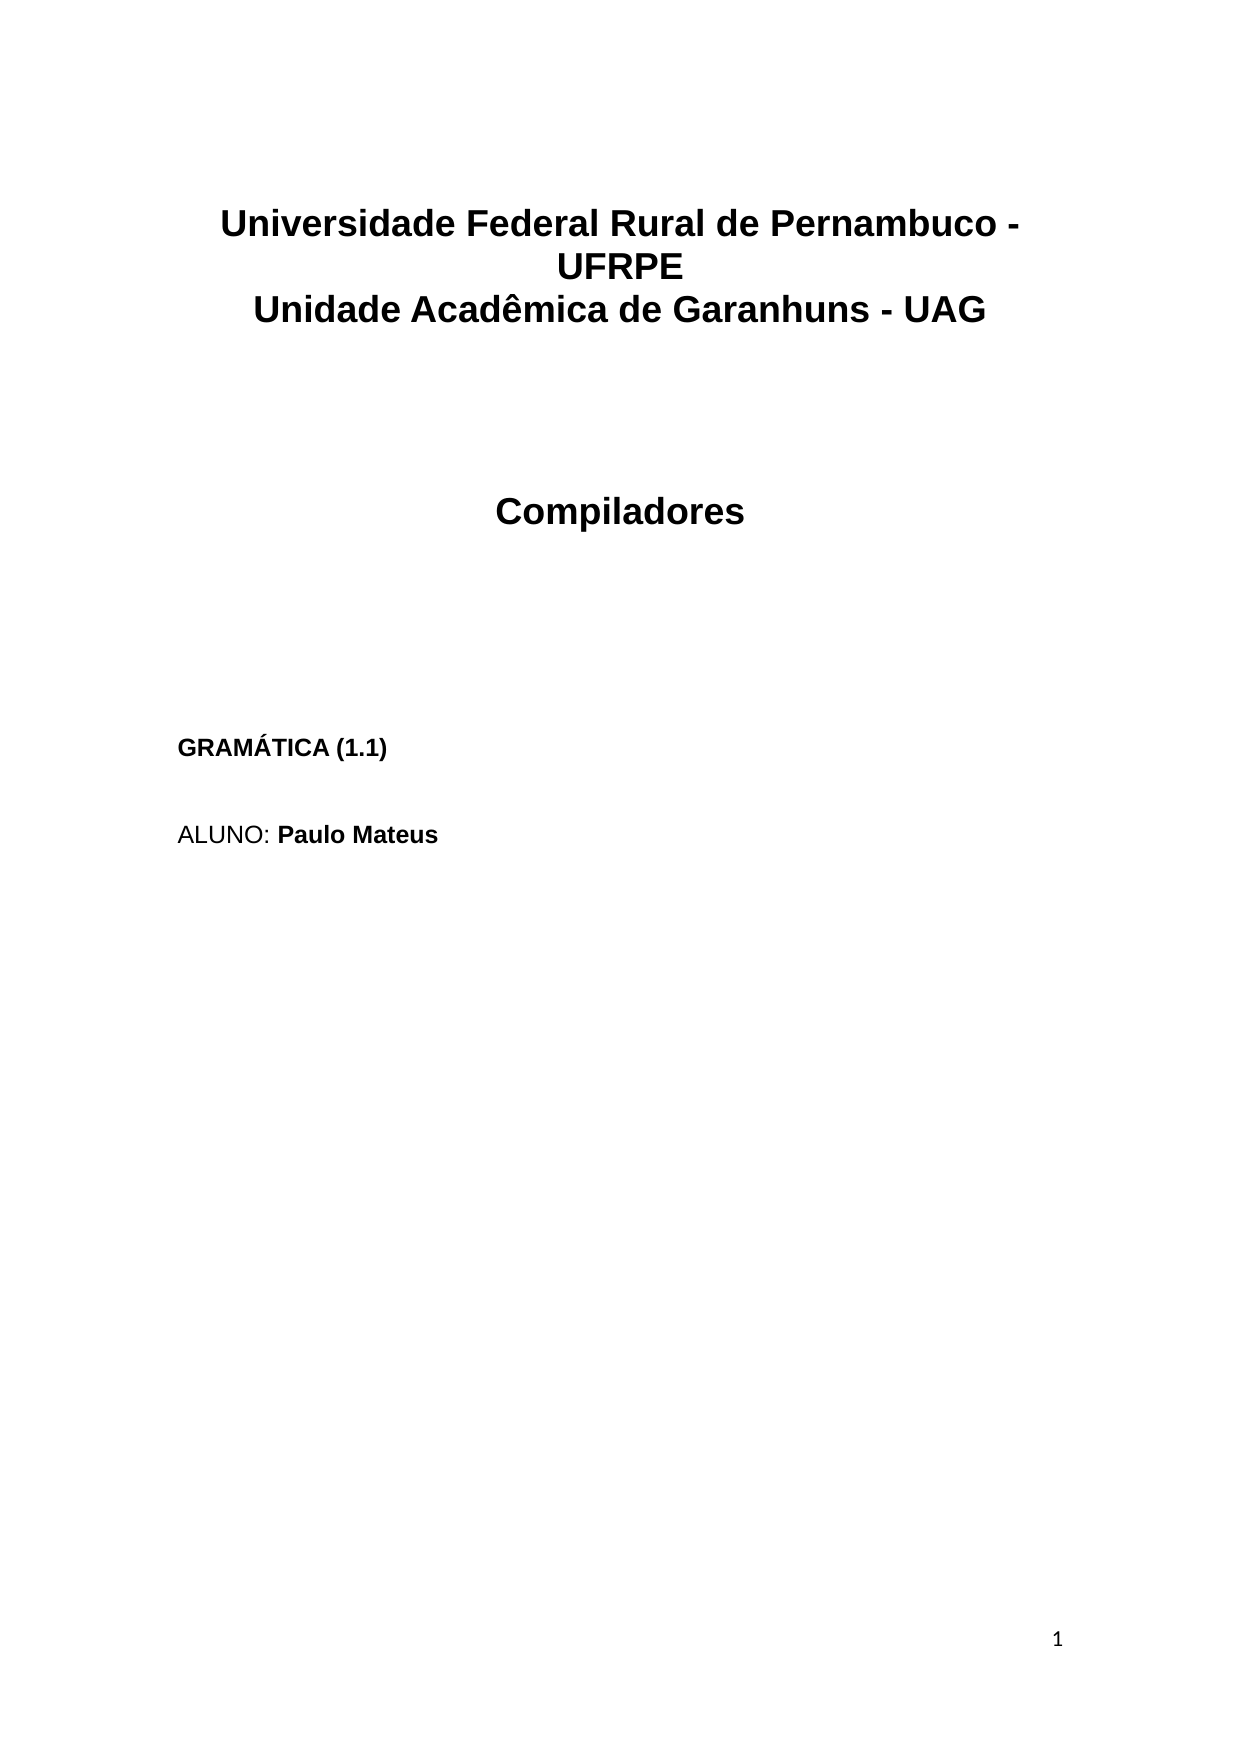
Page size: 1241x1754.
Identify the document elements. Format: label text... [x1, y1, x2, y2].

text GRAMÁTICA (1.1) [177, 733, 1063, 762]
text Unidade Acadêmica de Garanhuns - UAG [177, 288, 1063, 331]
text Compiladores [177, 489, 1063, 532]
text Universidade Federal Rural de Pernambuco - UFRPE [177, 201, 1063, 288]
text ALUNO: Paulo Mateus [177, 819, 1063, 848]
